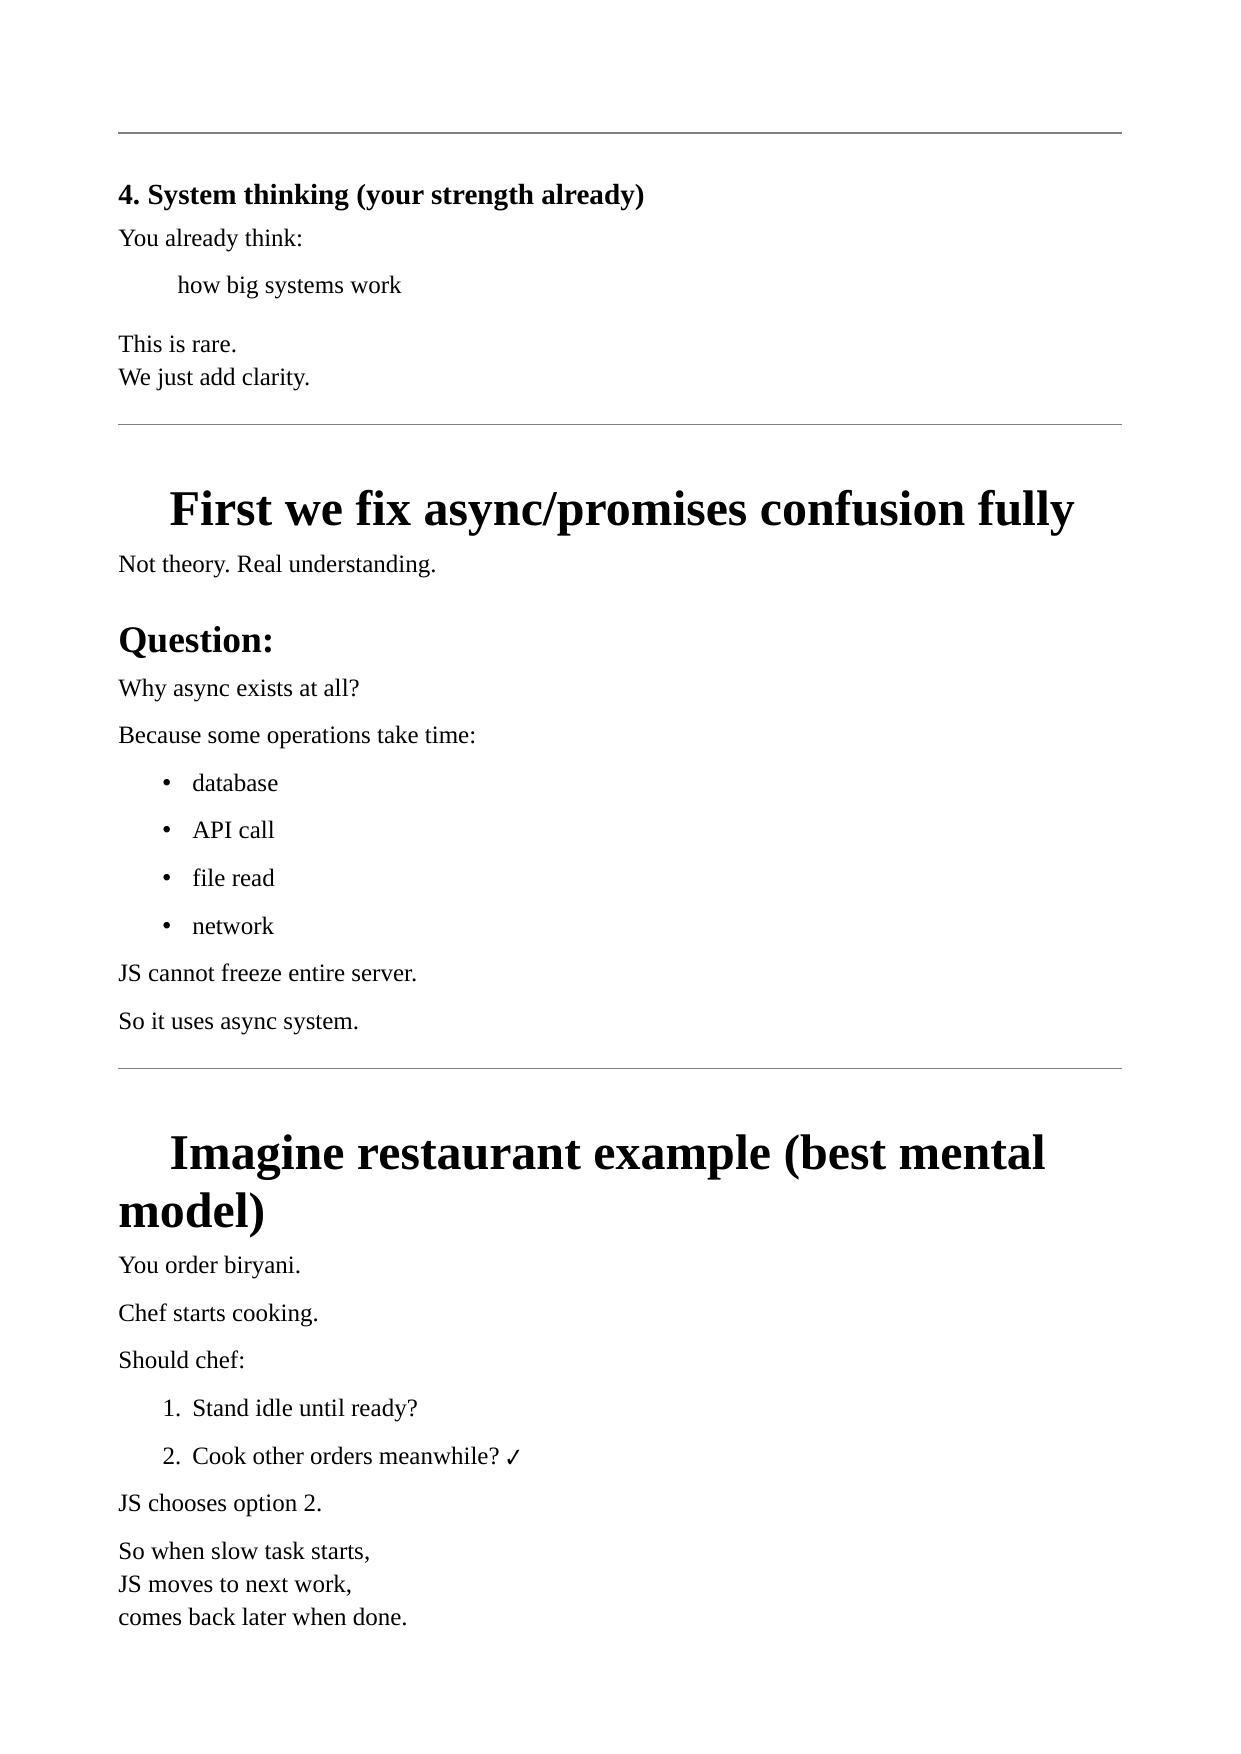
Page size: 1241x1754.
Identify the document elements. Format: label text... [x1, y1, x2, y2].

text Chef starts cooking. [118, 1298, 1122, 1327]
text This is rare. We just add clarity. [118, 329, 1122, 391]
text Should chef: [118, 1346, 1122, 1374]
text So it uses async system. [118, 1006, 1122, 1035]
text So when slow task starts, JS moves to next work, comes back later when done. [118, 1536, 1122, 1631]
text Why async exists at all? [118, 673, 1122, 702]
list Cook other orders meanwhile? ✔ [162, 1441, 1122, 1469]
list network [162, 911, 1122, 939]
list API call [162, 816, 1122, 844]
text You already think: [118, 223, 1122, 252]
subtitle 🧠 Imagine restaurant example (best mental model) [118, 1123, 1122, 1238]
text Not theory. Real understanding. [118, 549, 1122, 577]
list database [162, 768, 1122, 797]
text You order biryani. [118, 1250, 1122, 1279]
text how big systems work [177, 271, 1063, 299]
subtitle Question: [118, 617, 1122, 660]
subtitle 🧠 First we fix async/promises confusion fully [118, 479, 1122, 536]
text JS cannot freeze entire server. [118, 958, 1122, 987]
list file read [162, 863, 1122, 892]
text JS chooses option 2. [118, 1488, 1122, 1517]
text Because some operations take time: [118, 720, 1122, 749]
list Stand idle until ready? ❌ [162, 1393, 1122, 1422]
subtitle 4. System thinking (your strength already) [118, 177, 1122, 211]
